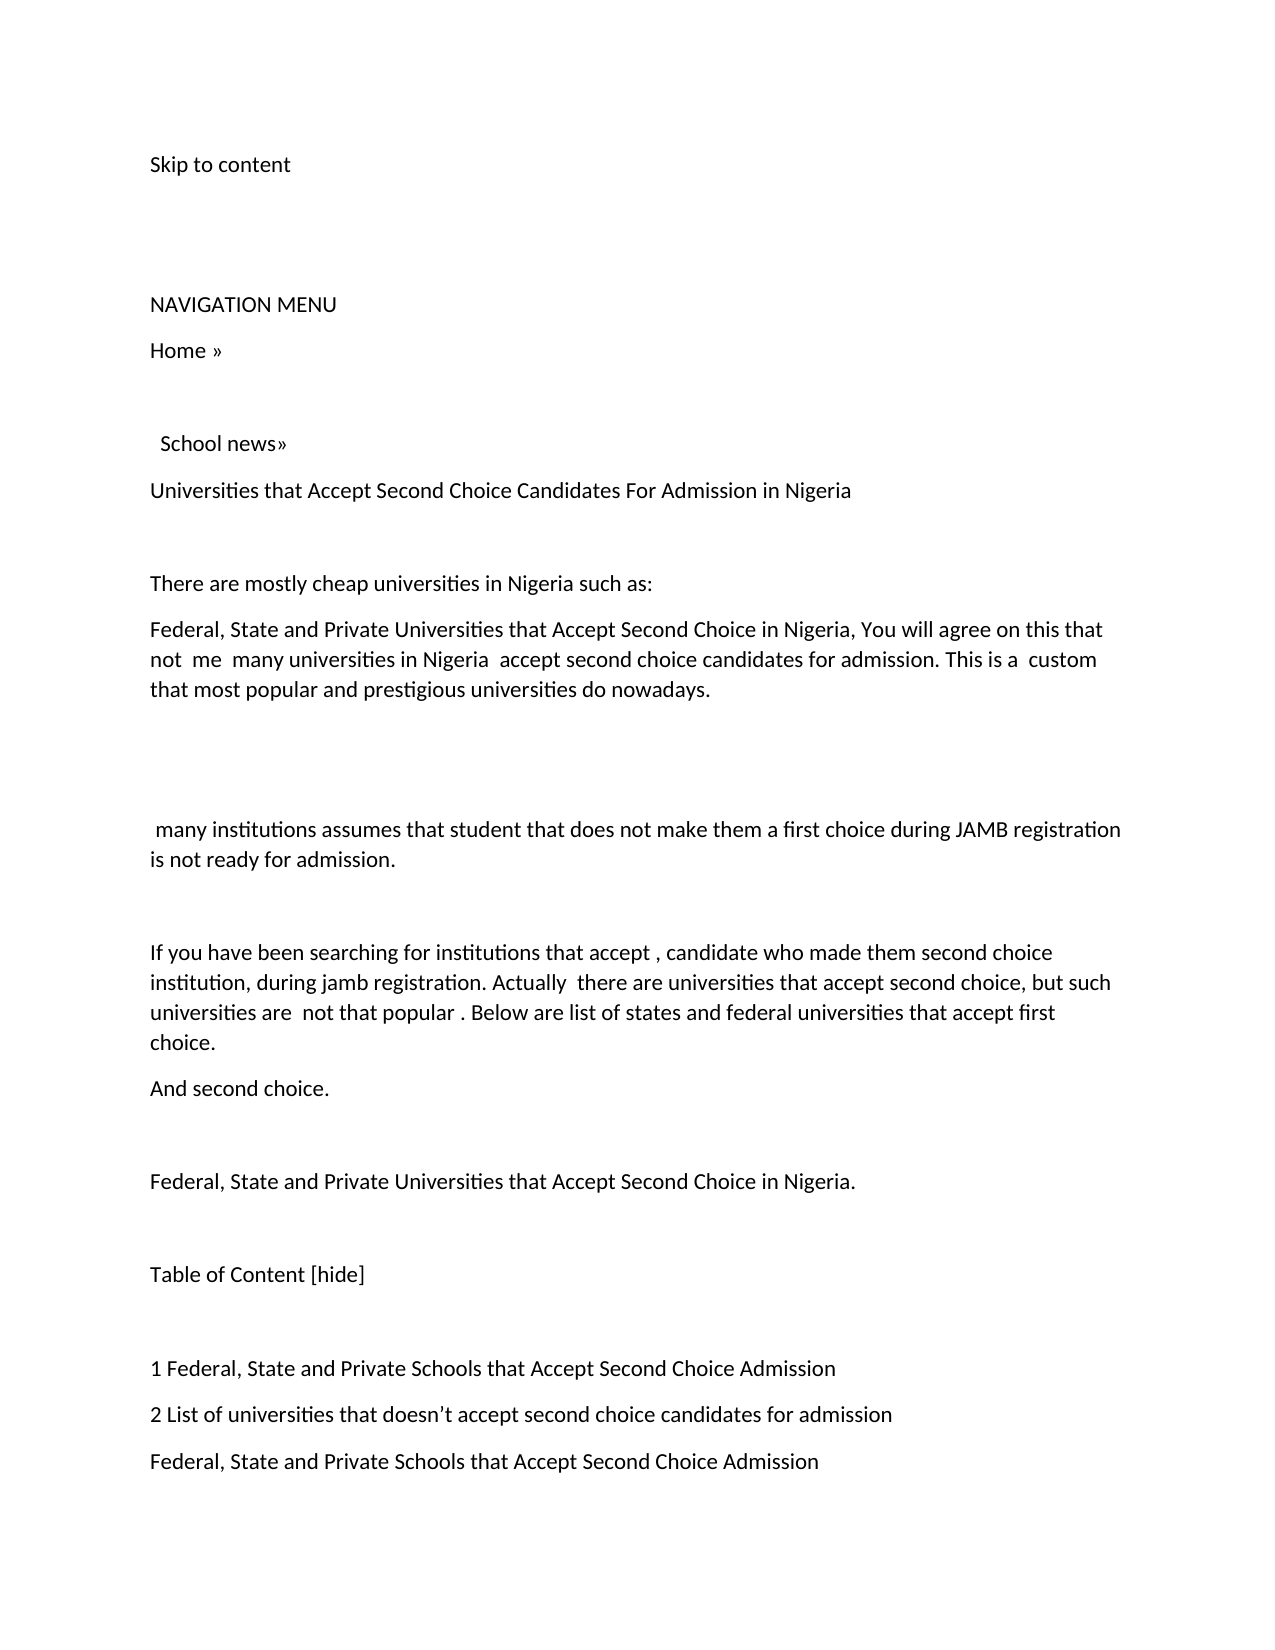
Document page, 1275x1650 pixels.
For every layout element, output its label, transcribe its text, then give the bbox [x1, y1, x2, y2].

text 1 Federal, State and Private Schools that Accept Second Choice Admission [150, 1354, 1125, 1382]
text Table of Content [hide] [150, 1261, 1125, 1289]
text Federal, State and Private Universities that Accept Second Choice in Nigeria, You will agree on this that not me many universities in Nigeria accept second choice candidates for admission. This is a custom that most popular and prestigious universities do nowadays. [150, 616, 1125, 703]
text School news» [150, 429, 1125, 457]
text Federal, State and Private Universities that Accept Second Choice in Nigeria. [150, 1167, 1125, 1196]
text 2 List of universities that doesn’t accept second choice candidates for admission [150, 1400, 1125, 1428]
text If you have been searching for institutions that accept , candidate who made them second choice institution, during jamb registration. Actually there are universities that accept second choice, but such universities are not that popular . Below are list of states and federal universities that accept first choice. [150, 938, 1125, 1056]
text Skip to content [150, 150, 1125, 178]
text Federal, State and Private Schools that Accept Second Choice Admission [150, 1447, 1125, 1475]
text Universities that Accept Second Choice Candidates For Admission in Nigeria [150, 476, 1125, 504]
text Home » [150, 336, 1125, 364]
text NAVIGATION MENU [150, 290, 1125, 318]
text many institutions assumes that student that does not make them a first choice during JAMB registration is not ready for admission. [150, 815, 1125, 873]
text There are mostly cheap universities in Nigeria such as: [150, 569, 1125, 597]
text And second choice. [150, 1074, 1125, 1102]
